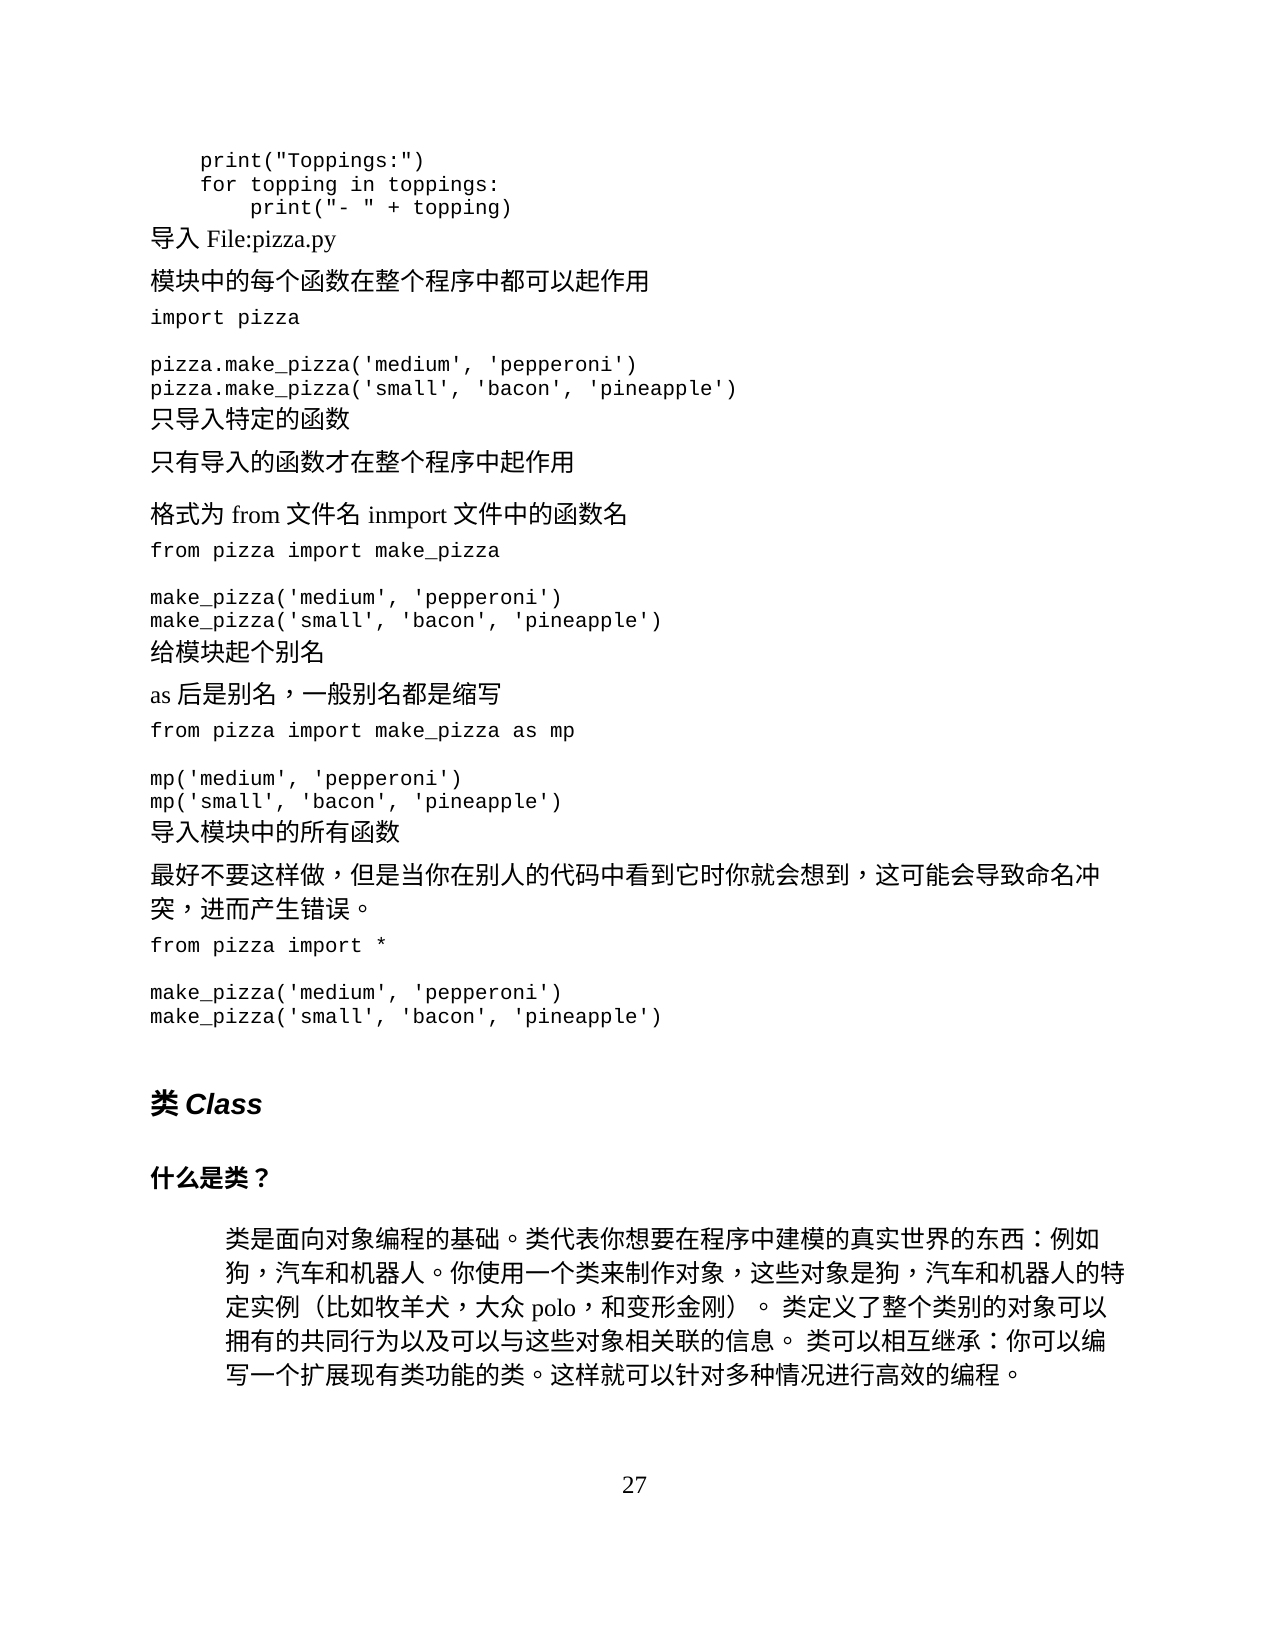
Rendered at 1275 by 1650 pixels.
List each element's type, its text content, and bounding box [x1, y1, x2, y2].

text 导入 File:pizza.py [150, 221, 1125, 255]
text as 后是别名，一般别名都是缩写 [150, 677, 1125, 711]
text print("- " + topping) [150, 197, 1125, 221]
text 模块中的每个函数在整个程序中都可以起作用 [150, 264, 1125, 298]
text make_pizza('medium', 'pepperoni') [150, 982, 1125, 1006]
text make_pizza('small', 'bacon', 'pineapple') [150, 1006, 1125, 1029]
text 格式为 from 文件名 inmport 文件中的函数名 [150, 497, 1125, 531]
text pizza.make_pizza('medium', 'pepperoni') [150, 354, 1125, 378]
text pizza.make_pizza('small', 'bacon', 'pineapple') [150, 378, 1125, 402]
text mp('medium', 'pepperoni') [150, 767, 1125, 791]
text from pizza import make_pizza [150, 539, 1125, 563]
subtitle 类Class [150, 1083, 1125, 1123]
text for topping in toppings: [150, 174, 1125, 197]
text 导入模块中的所有函数 [150, 815, 1125, 849]
text from pizza import make_pizza as mp [150, 720, 1125, 744]
text print("Toppings:") [150, 150, 1125, 174]
text make_pizza('medium', 'pepperoni') [150, 587, 1125, 611]
text 类是面向对象编程的基础。类代表你想要在程序中建模的真实世界的东西：例如狗，汽车和机器人。你使用一个类来制作对象，这些对象是狗，汽车和机器人的特定实例（比如牧羊犬，大众 polo，和变形金刚）。 类定义了整个类别的对象可以拥有的共同行为以及可以与这些对象相关联的信息。 类可以相互继承：你可以编写一个扩展现有类功能的类。这样就可以针对多种情况进行高效的编程。 [225, 1222, 1125, 1392]
text from pizza import * [150, 935, 1125, 958]
text make_pizza('small', 'bacon', 'pineapple') [150, 611, 1125, 634]
text 只有导入的函数才在整个程序中起作用 [150, 444, 1125, 479]
text import pizza [150, 307, 1125, 331]
text 最好不要这样做，但是当你在别人的代码中看到它时你就会想到，这可能会导致命名冲突，进而产生错误。 [150, 858, 1125, 926]
text mp('small', 'bacon', 'pineapple') [150, 791, 1125, 815]
text 只导入特定的函数 [150, 402, 1125, 436]
subtitle 什么是类？ [150, 1160, 1125, 1194]
text 给模块起个别名 [150, 634, 1125, 668]
